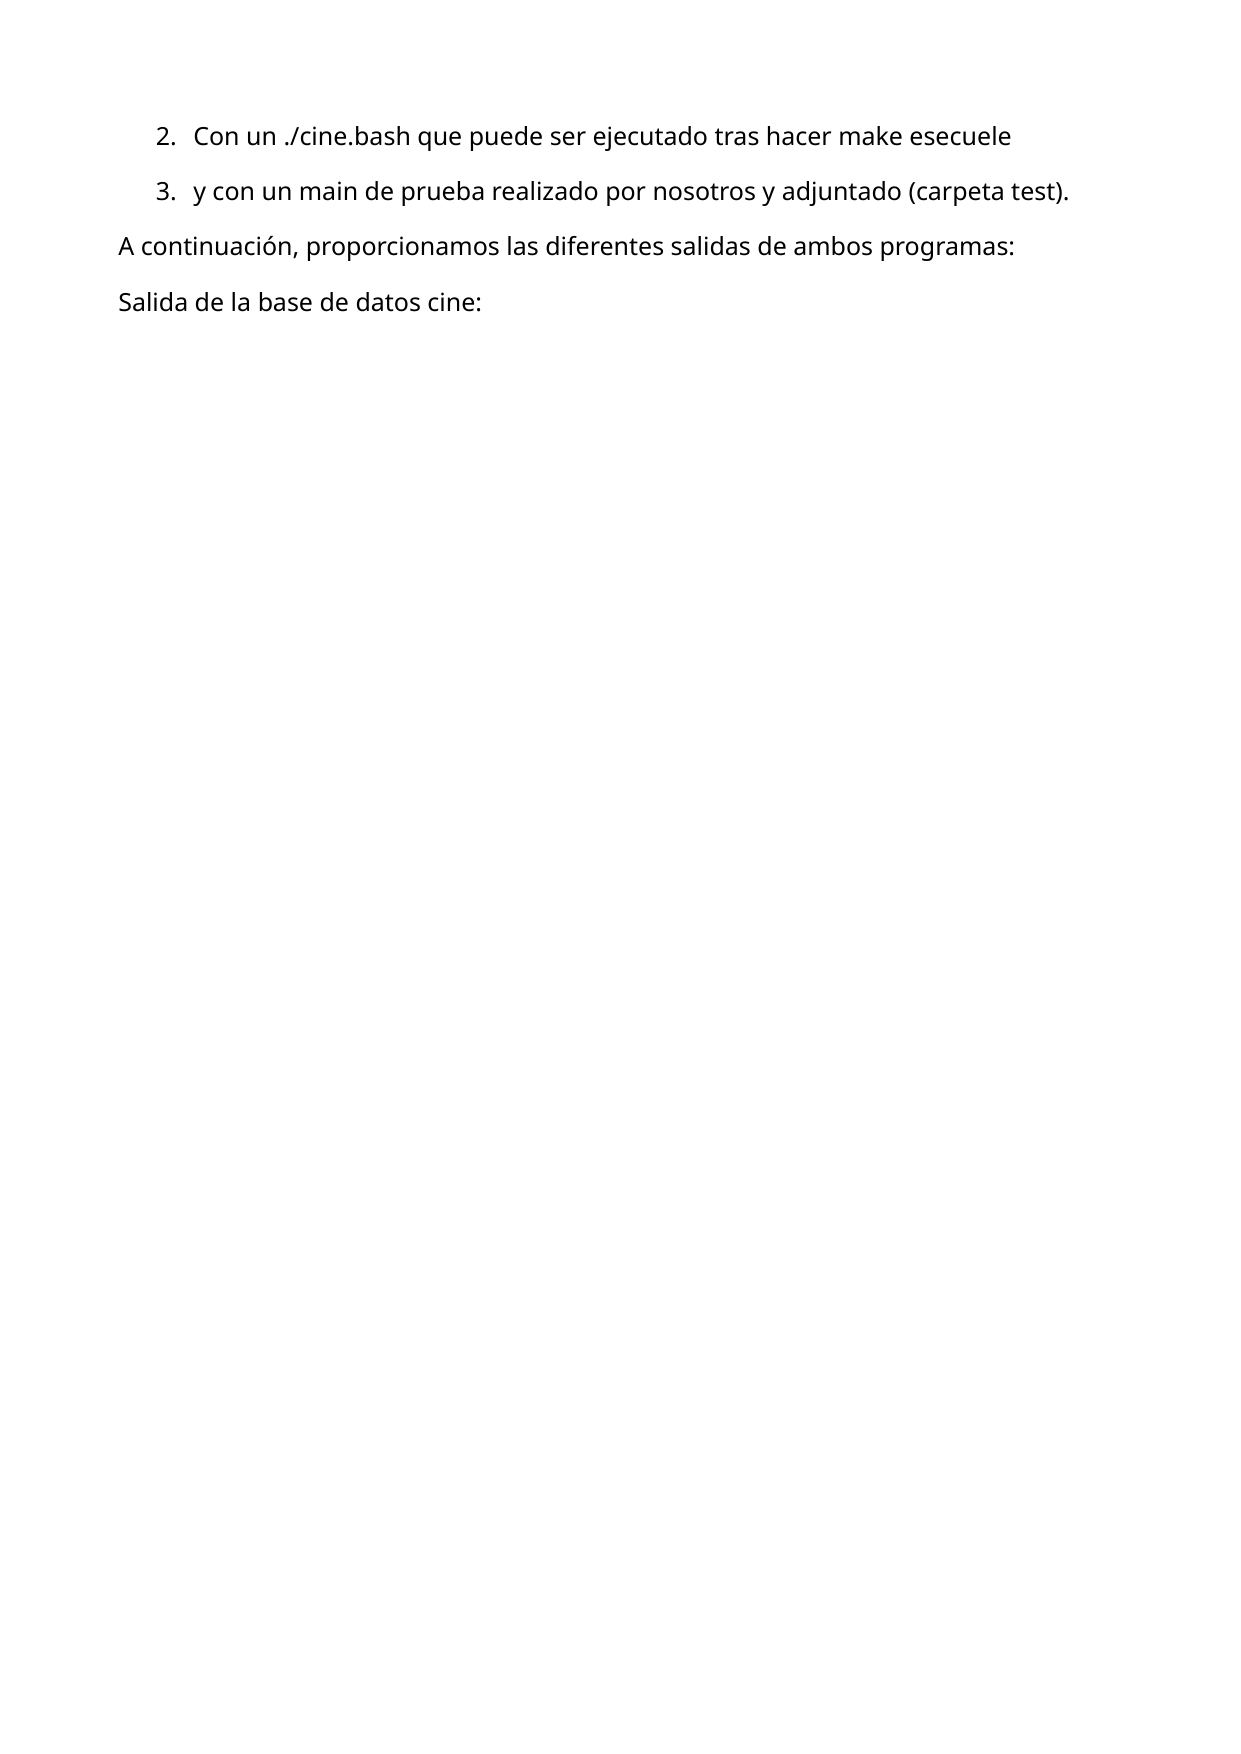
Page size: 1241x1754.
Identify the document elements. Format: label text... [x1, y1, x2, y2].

list Con un ./cine.bash que puede ser ejecutado tras hacer make esecuele [156, 118, 1122, 152]
text Salida de la base de datos cine: [118, 284, 1122, 318]
text A continuación, proporcionamos las diferentes salidas de ambos programas: [118, 229, 1122, 263]
list y con un main de prueba realizado por nosotros y adjuntado (carpeta test). [156, 173, 1122, 208]
